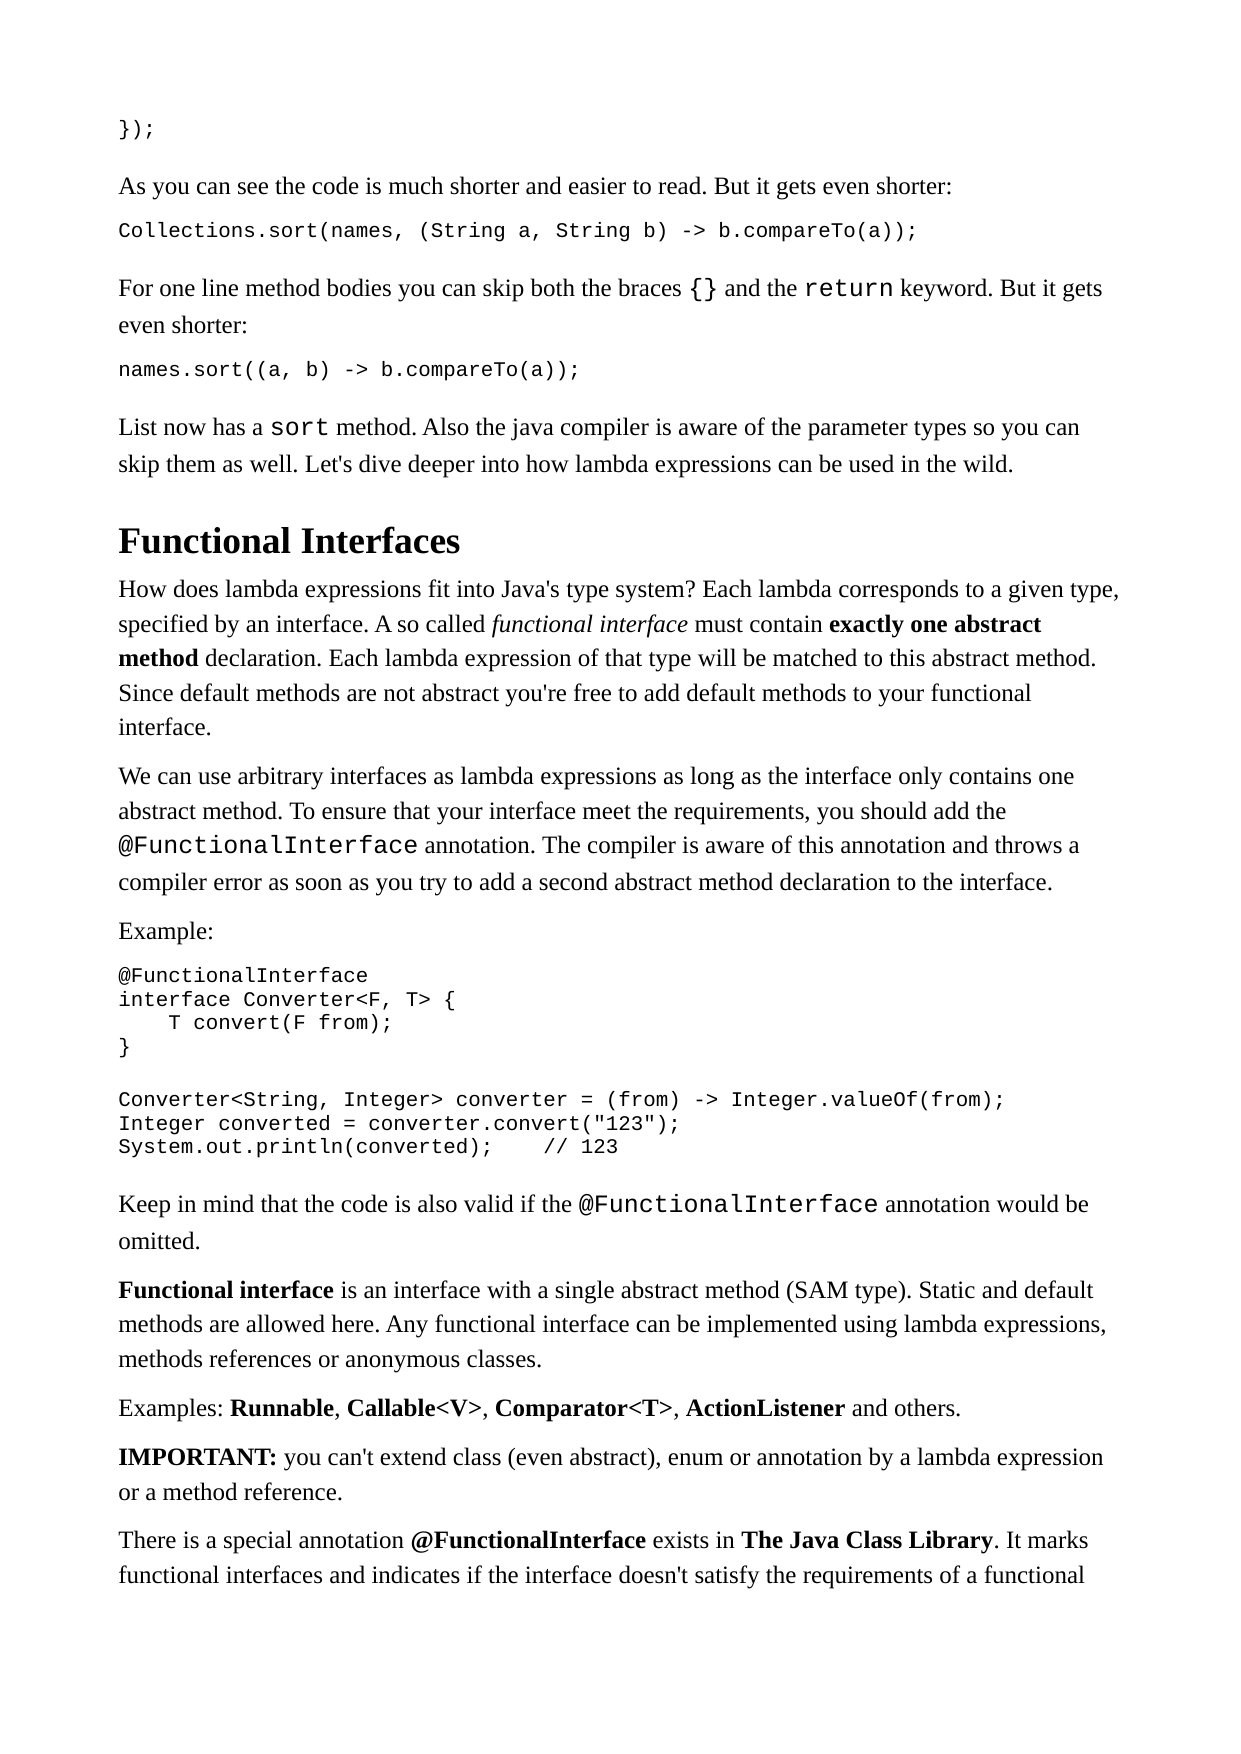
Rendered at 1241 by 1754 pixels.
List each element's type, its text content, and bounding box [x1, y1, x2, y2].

text We can use arbitrary interfaces as lambda expressions as long as the interface only contains one abstract method. To ensure that your interface meet the requirements, you should add the @FunctionalInterface annotation. The compiler is aware of this annotation and throws a compiler error as soon as you try to add a second abstract method declaration to the interface. [118, 761, 1122, 896]
text }); [118, 118, 1122, 142]
text System.out.println(converted); // 123 [118, 1136, 1122, 1160]
text Example: [118, 916, 1122, 944]
text List now has a sort method. Also the java compiler is aware of the parameter types so you can skip them as well. Let's dive deeper into how lambda expressions can be used in the wild. [118, 412, 1122, 477]
text @FunctionalInterface [118, 965, 1122, 988]
text For one line method bodies you can skip both the braces {} and the return keyword. But it gets even shorter: [118, 273, 1122, 339]
text Integer converted = converter.convert("123"); [118, 1113, 1122, 1136]
text names.sort((a, b) -> b.compareTo(a)); [118, 359, 1122, 383]
text Functional interface is an interface with a single abstract method (SAM type). Static and default methods are allowed here. Any functional interface can be implemented using lambda expressions, methods references or anonymous classes. [118, 1275, 1122, 1373]
text Keep in mind that the code is also valid if the @FunctionalInterface annotation would be omitted. [118, 1189, 1122, 1255]
text T convert(F from); [118, 1012, 1122, 1036]
text There is a special annotation @FunctionalInterface exists in The Java Class Library. It marks functional interfaces and indicates if the interface doesn't satisfy the requirements of a functional [118, 1526, 1122, 1589]
text interface Converter<F, T> { [118, 988, 1122, 1012]
text How does lambda expressions fit into Java's type system? Each lambda corresponds to a given type, specified by an interface. A so called functional interface must contain exactly one abstract method declaration. Each lambda expression of that type will be matched to this abstract method. Since default methods are not abstract you're free to add default methods to your functional interface. [118, 574, 1122, 741]
text As you can see the code is much shorter and easier to read. But it gets even shorter: [118, 171, 1122, 200]
text Examples: Runnable, Callable<V>, Comparator<T>, ActionListener and others. [118, 1393, 1122, 1422]
text Collections.sort(names, (String a, String b) -> b.compareTo(a)); [118, 220, 1122, 244]
subtitle Functional Interfaces [118, 519, 1122, 562]
text Converter<String, Integer> converter = (from) -> Integer.valueOf(from); [118, 1089, 1122, 1113]
text } [118, 1036, 1122, 1059]
text IMPORTANT: you can't extend class (even abstract), enum or annotation by a lambda expression or a method reference. [118, 1442, 1122, 1505]
